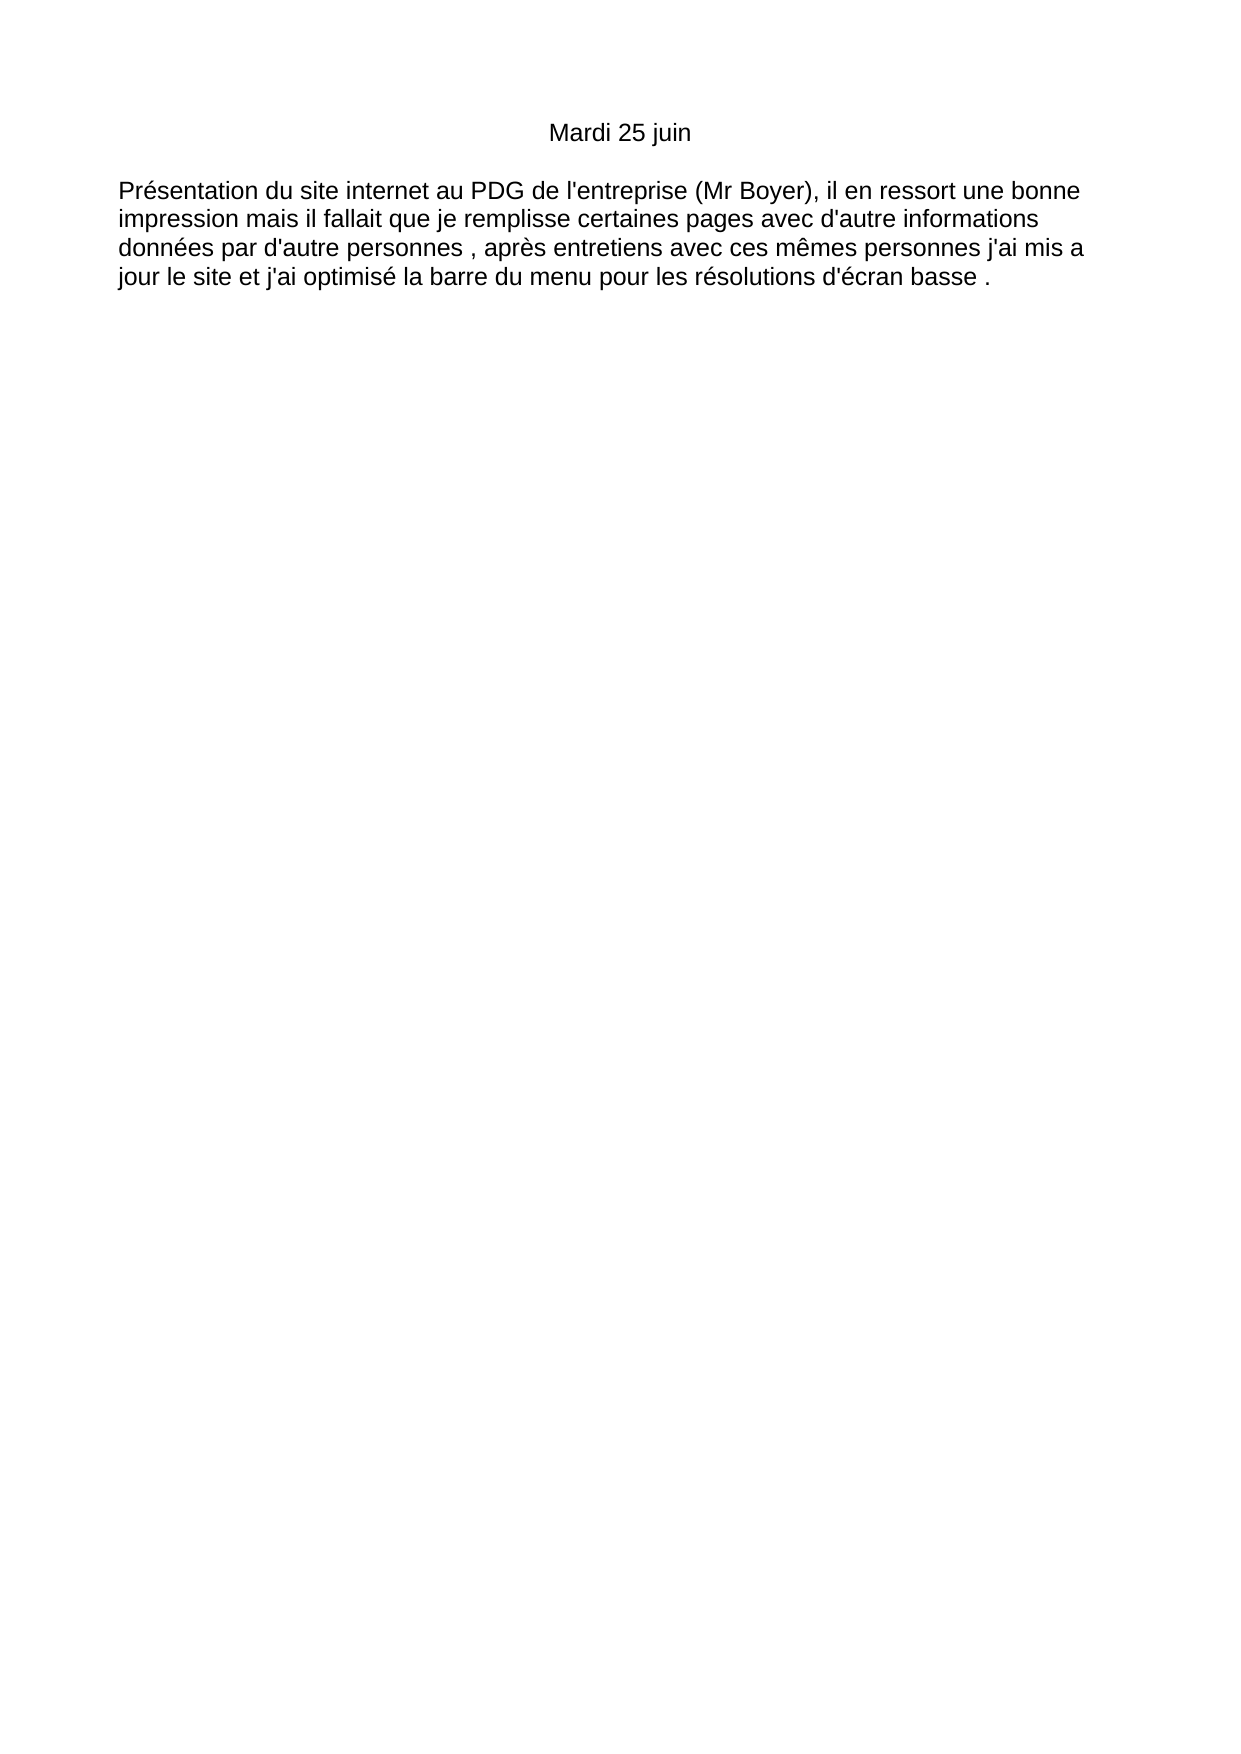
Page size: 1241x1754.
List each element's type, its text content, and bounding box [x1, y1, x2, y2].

text Présentation du site internet au PDG de l'entreprise (Mr Boyer), il en ressort une bonne impression mais il fallait que je remplisse certaines pages avec d'autre informations données par d'autre personnes , après entretiens avec ces mêmes personnes j'ai mis a jour le site et j'ai optimisé la barre du menu pour les résolutions d'écran basse . [118, 176, 1122, 291]
text Mardi 25 juin [118, 118, 1122, 147]
